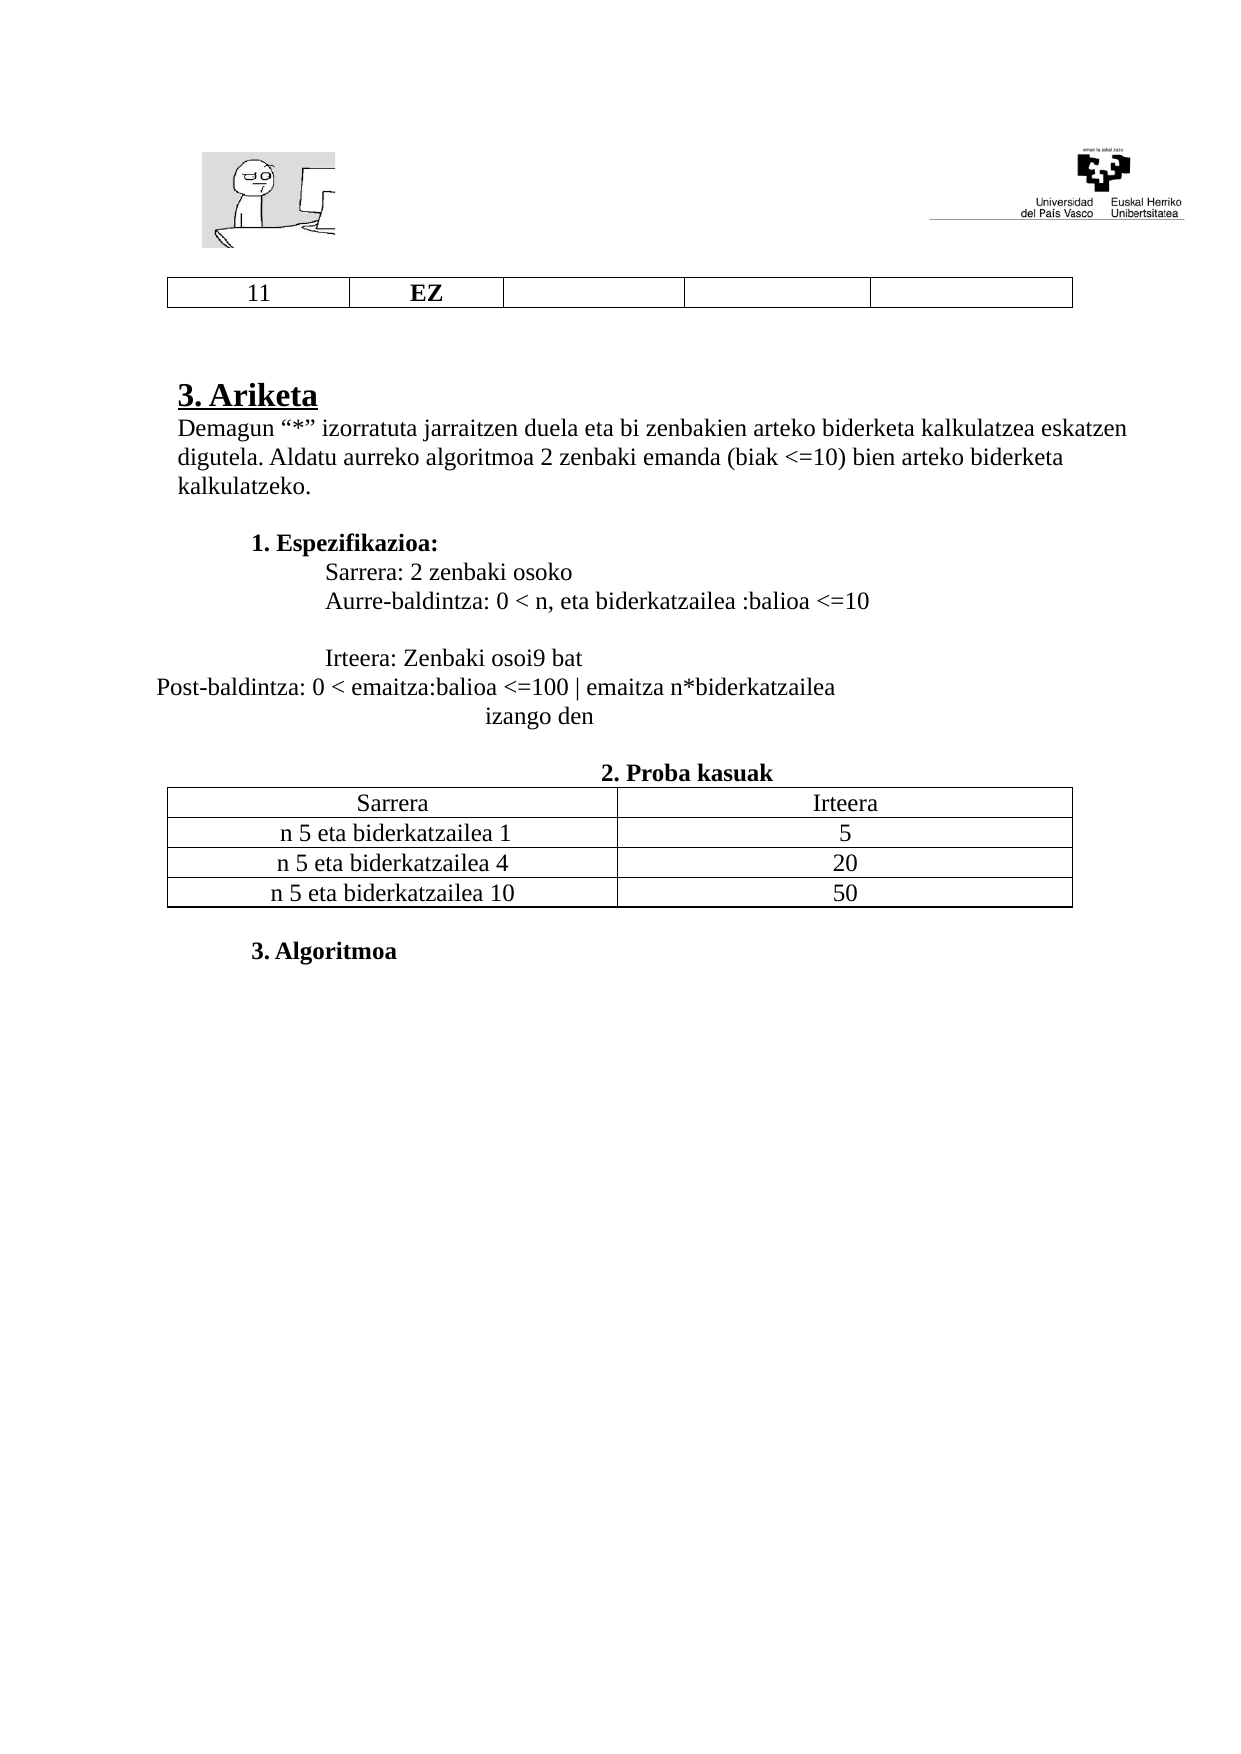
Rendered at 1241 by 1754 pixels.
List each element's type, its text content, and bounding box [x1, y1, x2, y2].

text 3. Algoritmoa [177, 936, 1152, 965]
text 3. Ariketa [177, 375, 1152, 413]
table_cell [871, 278, 1072, 307]
text Aurre-baldintza: 0 < n, eta biderkatzailea :balioa <=10 [251, 586, 1152, 615]
subtitle 2. Proba kasuak [177, 758, 1152, 787]
text izango den [472, 701, 1152, 730]
text Sarrera: 2 zenbaki osoko [251, 557, 1152, 586]
table_cell [685, 278, 870, 307]
table_cell 50 [618, 878, 1072, 906]
table_cell n 5 eta biderkatzailea 10 [168, 878, 617, 906]
text Demagun “*” izorratuta jarraitzen duela eta bi zenbakien arteko biderketa kalkulatzea eskatzen digutela. Aldatu aurreko algoritmoa 2 zenbaki emanda (biak <=10) bien arteko biderketa kalkulatzeko. [177, 413, 1152, 500]
table_header Sarrera [168, 788, 617, 817]
table_cell [504, 278, 684, 307]
table_cell 5 [618, 818, 1072, 847]
table_cell 11 [168, 278, 349, 307]
table_cell EZ [350, 278, 503, 307]
text Irteera: Zenbaki osoi9 bat [177, 643, 1152, 672]
table_cell 20 [618, 848, 1072, 877]
table_cell n 5 eta biderkatzailea 1 [168, 818, 617, 847]
text Post-baldintza: 0 < emaitza:balioa <=100 | emaitza n*biderkatzailea [156, 672, 1152, 701]
table_header Irteera [618, 788, 1072, 817]
table_cell n 5 eta biderkatzailea 4 [168, 848, 617, 877]
text 1. Espezifikazioa: [177, 528, 1152, 557]
